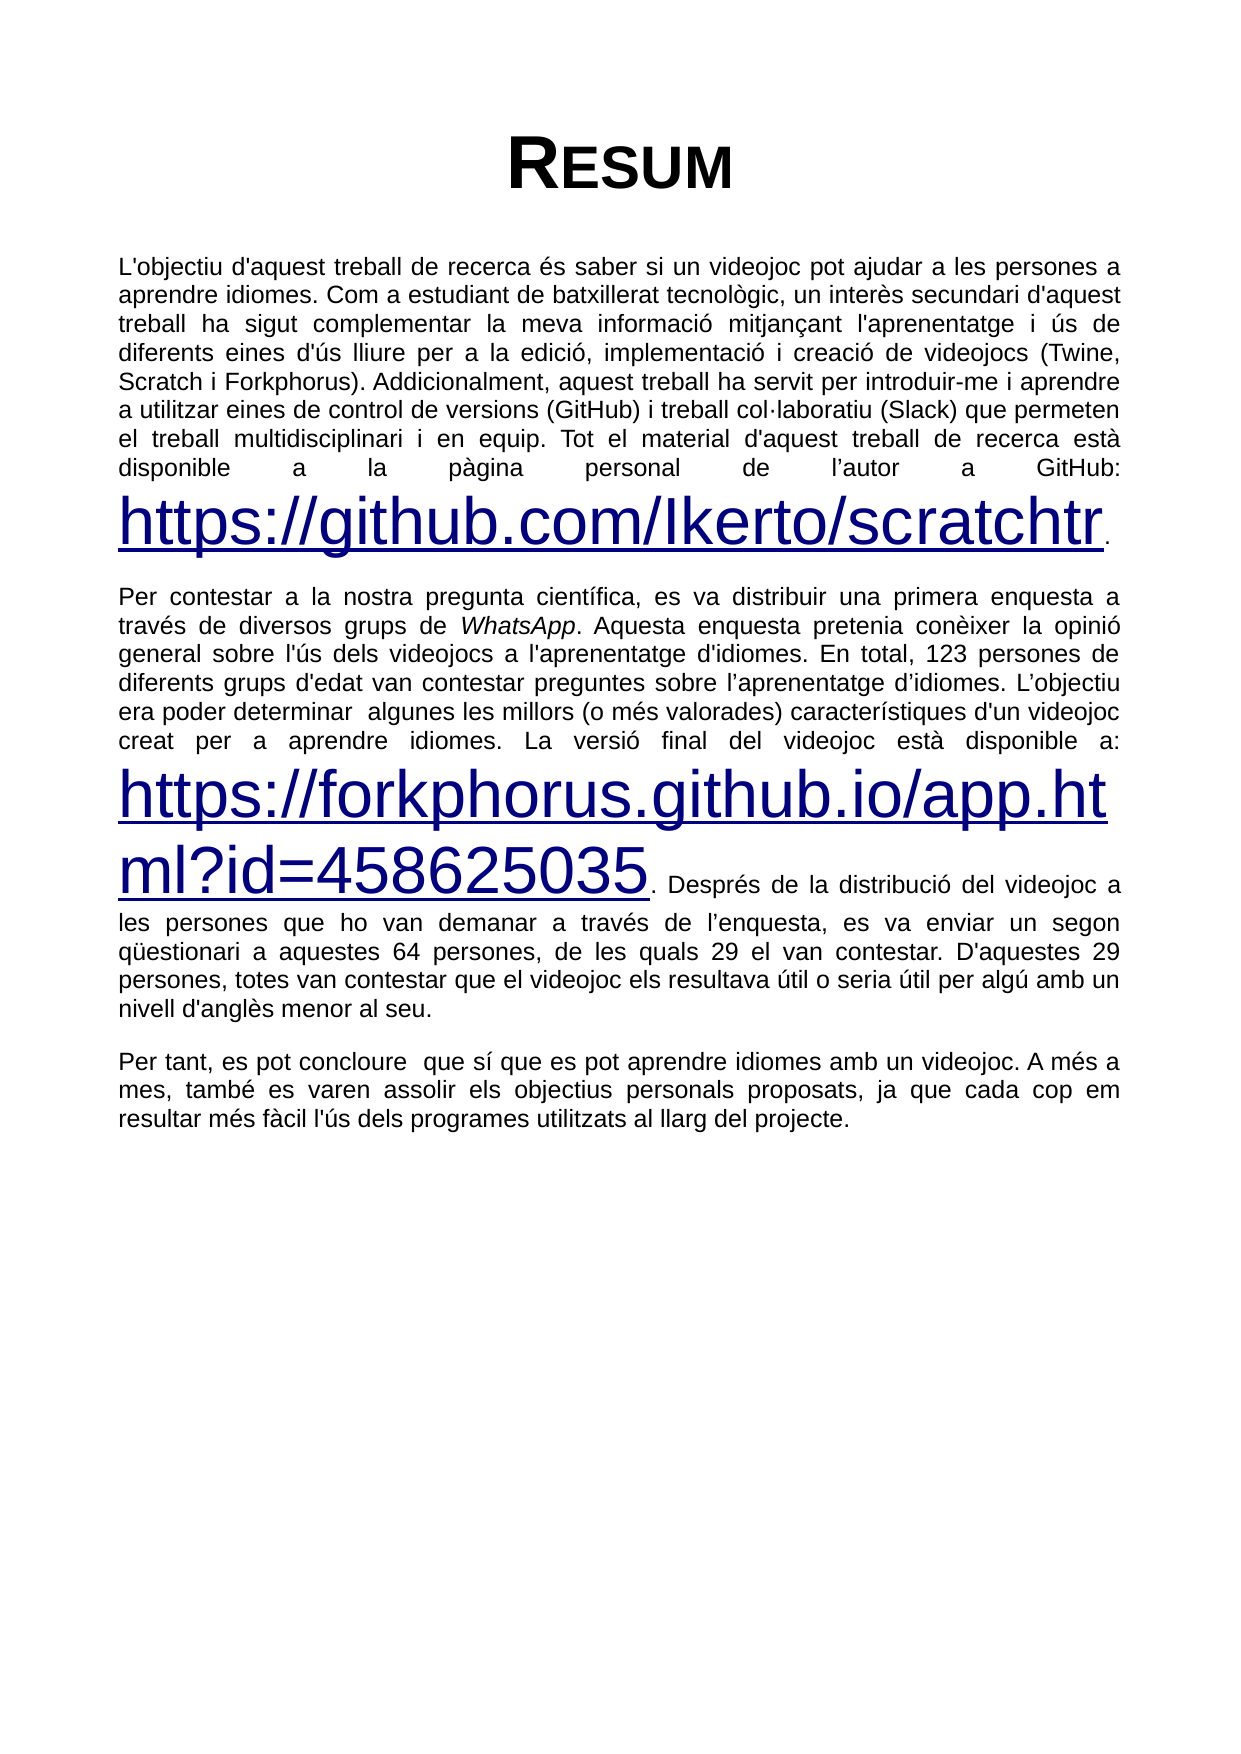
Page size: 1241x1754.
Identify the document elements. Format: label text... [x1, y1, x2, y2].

text Resum [118, 118, 1122, 204]
text L'objectiu d'aquest treball de recerca és saber si un videojoc pot ajudar a les persones a aprendre idiomes. Com a estudiant de batxillerat tecnològic, un interès secundari d'aquest treball ha sigut complementar la meva informació mitjançant l'aprenentatge i ús de diferents eines d'ús lliure per a la edició, implementació i creació de videojocs (Twine, Scratch i Forkphorus). Addicionalment, aquest treball ha servit per introduir-me i aprendre a utilitzar eines de control de versions (GitHub) i treball col·laboratiu (Slack) que permeten el treball multidisciplinari i en equip. Tot el material d'aquest treball de recerca està disponible a la pàgina personal de l’autor a GitHub: https://github.com/Ikerto/scratchtr. [118, 252, 1122, 558]
text Per contestar a la nostra pregunta científica, es va distribuir una primera enquesta a través de diversos grups de WhatsApp. Aquesta enquesta pretenia conèixer la opinió general sobre l'ús dels videojocs a l'aprenentatge d'idiomes. En total, 123 persones de diferents grups d'edat van contestar preguntes sobre l’aprenentatge d’idiomes. L’objectiu era poder determinar algunes les millors (o més valorades) característiques d'un videojoc creat per a aprendre idiomes. La versió final del videojoc està disponible a: https://forkphorus.github.io/app.html?id=458625035. Després de la distribució del videojoc a les persones que ho van demanar a través de l’enquesta, es va enviar un segon qüestionari a aquestes 64 persones, de les quals 29 el van contestar. D'aquestes 29 persones, totes van contestar que el videojoc els resultava útil o seria útil per algú amb un nivell d'anglès menor al seu. [118, 582, 1122, 1023]
text Per tant, es pot concloure que sí que es pot aprendre idiomes amb un videojoc. A més a mes, també es varen assolir els objectius personals proposats, ja que cada cop em resultar més fàcil l'ús dels programes utilitzats al llarg del projecte. [118, 1046, 1122, 1133]
